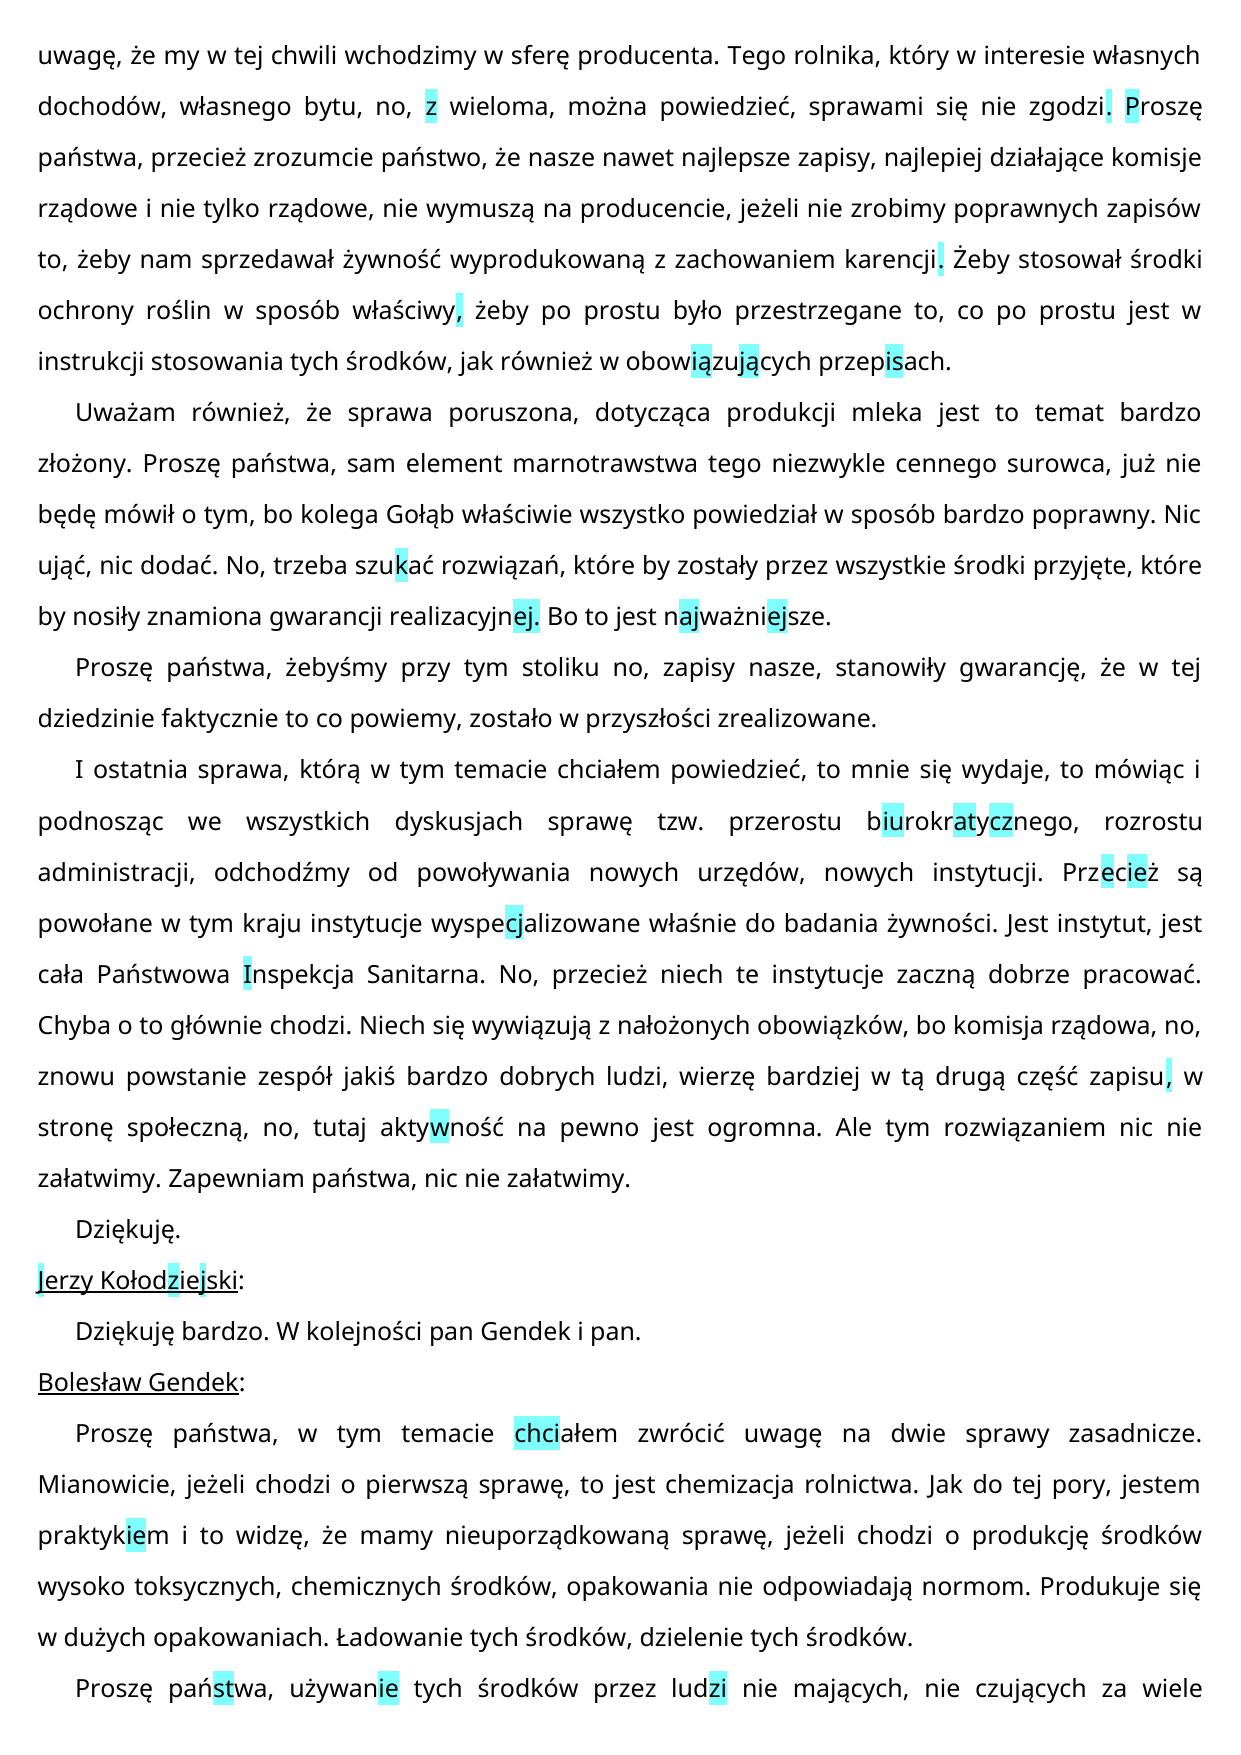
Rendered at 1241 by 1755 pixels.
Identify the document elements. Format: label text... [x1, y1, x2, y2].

text Dziękuję bardzo. W kolejności pan Gendek i pan. [37, 1313, 1203, 1348]
text Proszę państwa, używanie tych środków przez ludzi nie mających, nie czujących za wiele [37, 1671, 1203, 1705]
text Uważam również, że sprawa poruszona, dotycząca produkcji mleka jest to temat bardzo złożony. Proszę państwa, sam element marnotrawstwa tego niezwykle cennego surowca, już nie będę mówił o tym, bo kolega Gołąb właściwie wszystko powiedział w sposób bardzo poprawny. Nic ująć, nic dodać. No, trzeba szukać rozwiązań, które by zostały przez wszystkie środki przyjęte, które by nosiły znamiona gwarancji realizacyjnej. Bo to jest najważniejsze. [37, 395, 1203, 633]
text Dziękuję. [37, 1211, 1203, 1246]
text Proszę państwa, w tym temacie chciałem zwrócić uwagę na dwie sprawy zasadnicze. Mianowicie, jeżeli chodzi o pierwszą sprawę, to jest chemizacja rolnictwa. Jak do tej pory, jestem praktykiem i to widzę, że mamy nieuporządkowaną sprawę, jeżeli chodzi o produkcję środków wysoko toksycznych, chemicznych środków, opakowania nie odpowiadają normom. Produkuje się w dużych opakowaniach. Ładowanie tych środków, dzielenie tych środków. [37, 1416, 1203, 1654]
text Bolesław Gendek: [37, 1364, 1203, 1399]
text uwagę, że my w tej chwili wchodzimy w sferę producenta. Tego rolnika, który w interesie własnych dochodów, własnego bytu, no, z wieloma, można powiedzieć, sprawami się nie zgodzi. Proszę państwa, przecież zrozumcie państwo, że nasze nawet najlepsze zapisy, najlepiej działające komisje rządowe i nie tylko rządowe, nie wymuszą na producencie, jeżeli nie zrobimy poprawnych zapisów to, żeby nam sprzedawał żywność wyprodukowaną z zachowaniem karencji. Żeby stosował środki ochrony roślin w sposób właściwy, żeby po prostu było przestrzegane to, co po prostu jest w instrukcji stosowania tych środków, jak również w obowiązujących przepisach. [37, 37, 1203, 378]
text I ostatnia sprawa, którą w tym temacie chciałem powiedzieć, to mnie się wydaje, to mówiąc i podnosząc we wszystkich dyskusjach sprawę tzw. przerostu biurokratycznego, rozrostu administracji, odchodźmy od powoływania nowych urzędów, nowych instytucji. Przecież są powołane w tym kraju instytucje wyspecjalizowane właśnie do badania żywności. Jest instytut, jest cała Państwowa Inspekcja Sanitarna. No, przecież niech te instytucje zaczną dobrze pracować. Chyba o to głównie chodzi. Niech się wywiązują z nałożonych obowiązków, bo komisja rządowa, no, znowu powstanie zespół jakiś bardzo dobrych ludzi, wierzę bardziej w tą drugą część zapisu, w stronę społeczną, no, tutaj aktywność na pewno jest ogromna. Ale tym rozwiązaniem nic nie załatwimy. Zapewniam państwa, nic nie załatwimy. [37, 752, 1203, 1194]
text Proszę państwa, żebyśmy przy tym stoliku no, zapisy nasze, stanowiły gwarancję, że w tej dziedzinie faktycznie to co powiemy, zostało w przyszłości zrealizowane. [37, 650, 1203, 735]
text Jerzy Kołodziejski: [37, 1262, 1203, 1297]
